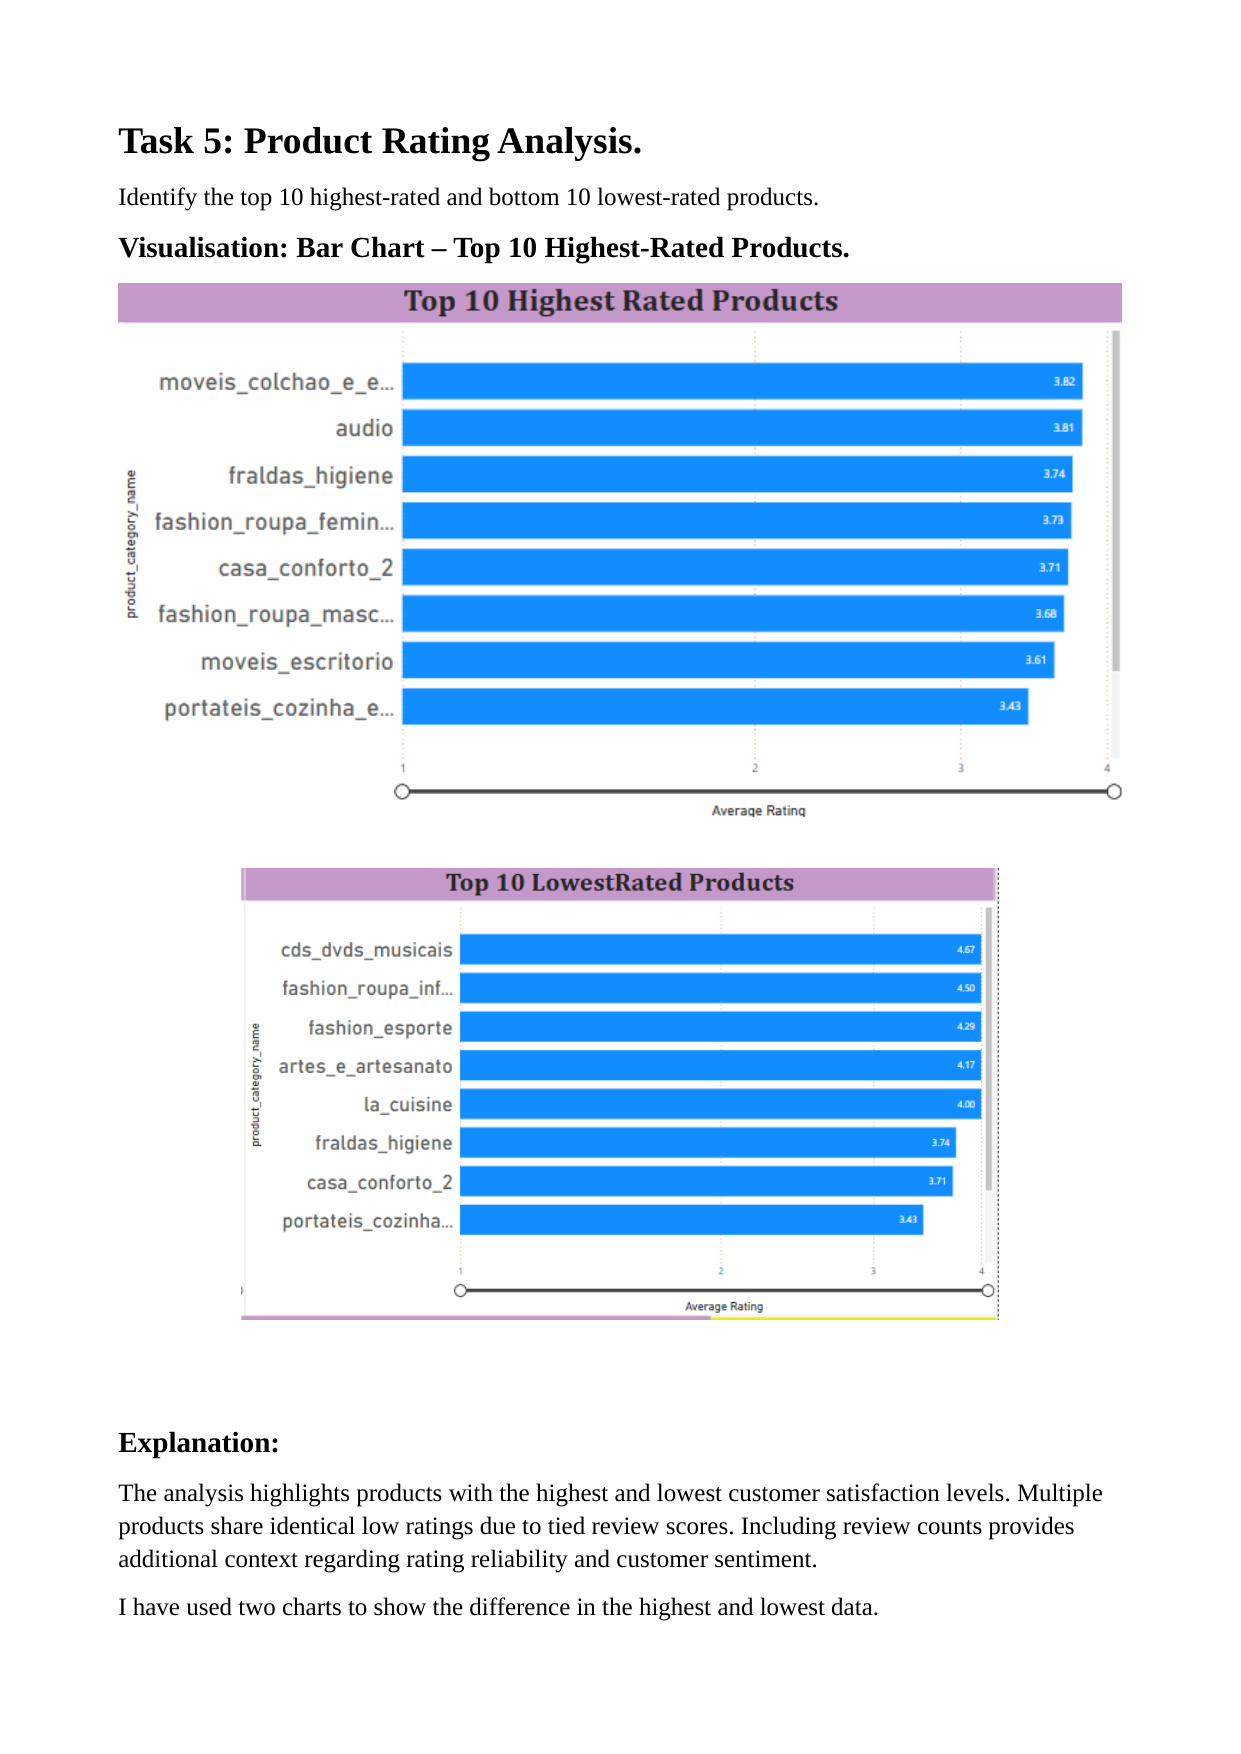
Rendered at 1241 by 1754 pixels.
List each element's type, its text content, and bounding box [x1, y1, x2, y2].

subtitle Task 5: Product Rating Analysis. [118, 118, 1122, 161]
text The analysis highlights products with the highest and lowest customer satisfaction levels. Multiple products share identical low ratings due to tied review scores. Including review counts provides additional context regarding rating reliability and customer sentiment. [118, 1478, 1122, 1573]
text Identify the top 10 highest-rated and bottom 10 lowest-rated products. [118, 182, 1122, 211]
text I have used two charts to show the difference in the highest and lowest data. [118, 1592, 1122, 1621]
subtitle Visualisation: Bar Chart – Top 10 Highest-Rated Products. [118, 230, 1122, 263]
picture [118, 283, 1123, 817]
picture [241, 868, 999, 1320]
subtitle Explanation: [118, 1425, 1122, 1459]
